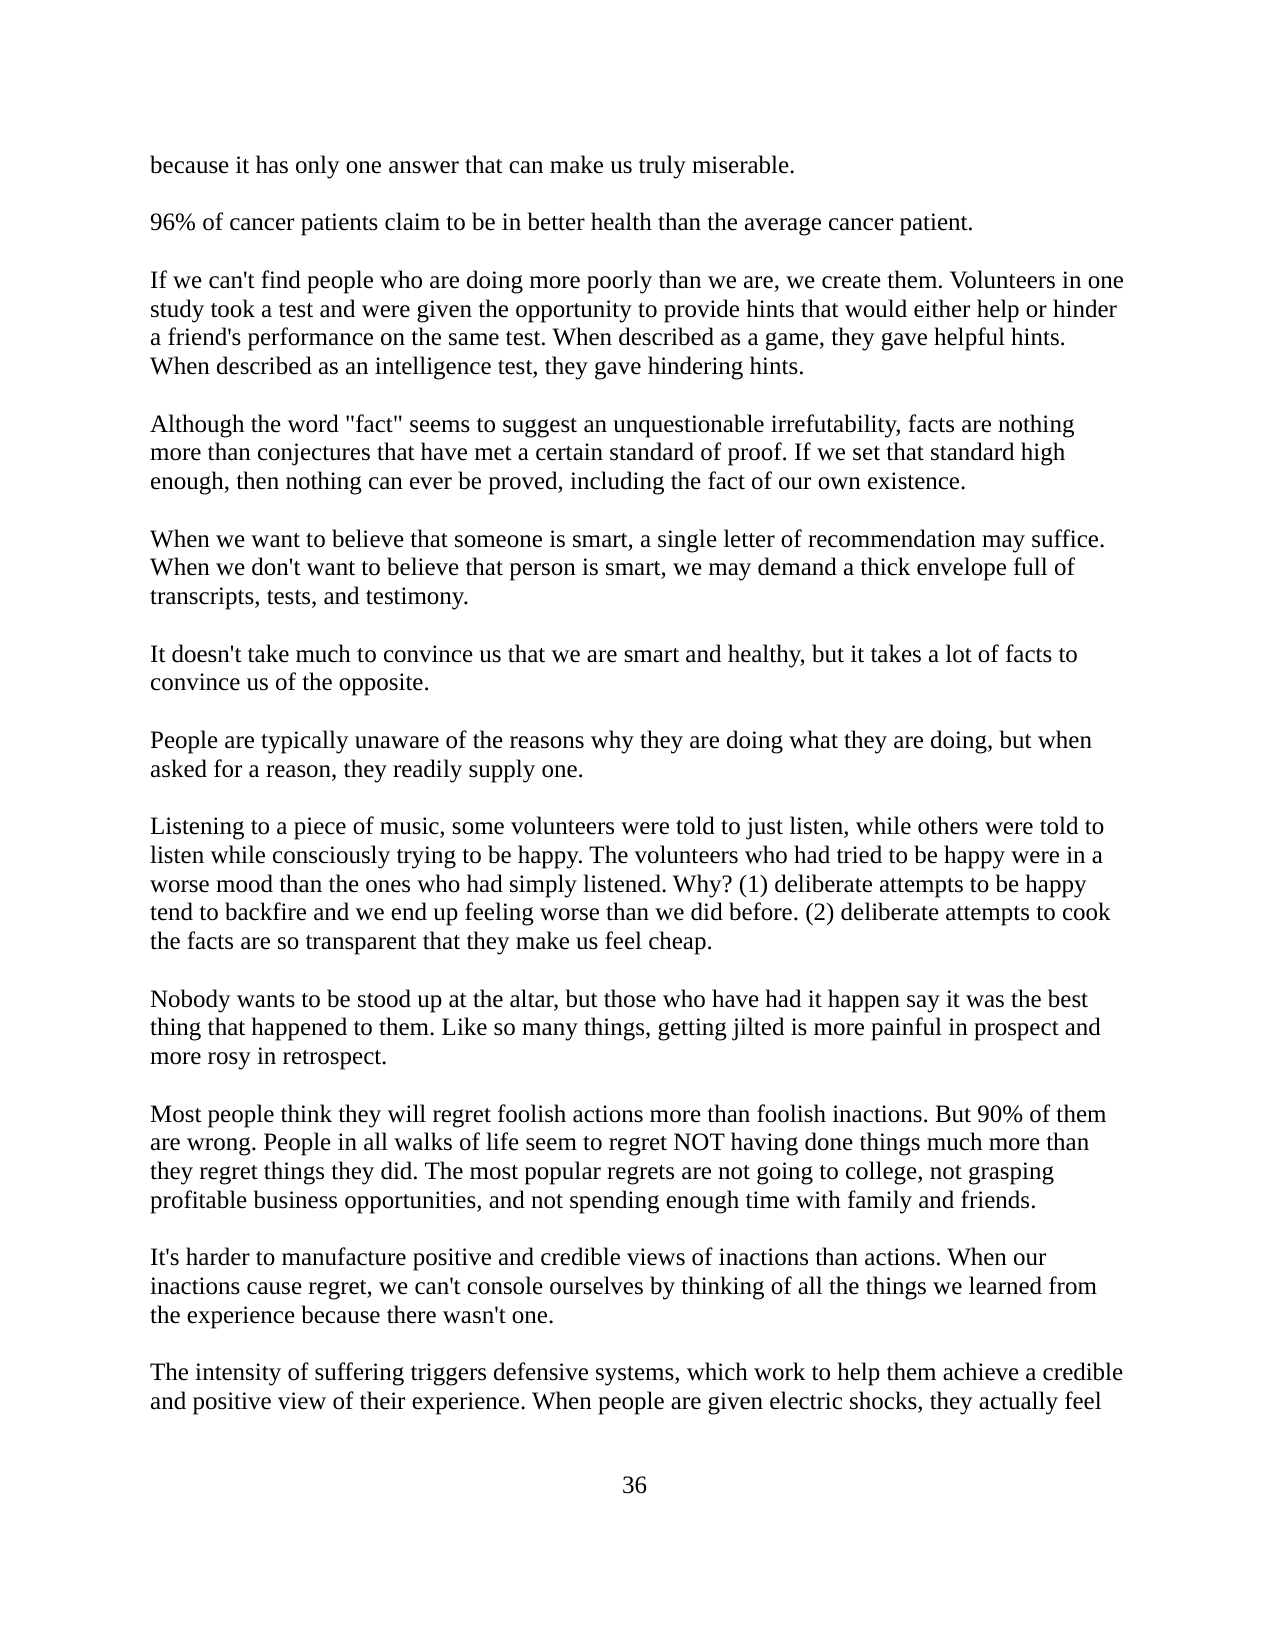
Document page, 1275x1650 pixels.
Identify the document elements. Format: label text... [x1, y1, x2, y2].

text because it has only one answer that can make us truly miserable. 96% of cancer patients claim to be in better health than the average cancer patient. If we can't find people who are doing more poorly than we are, we create them. Volunteers in one study took a test and were given the opportunity to provide hints that would either help or hinder a friend's performance on the same test. When described as a game, they gave helpful hints. When described as an intelligence test, they gave hindering hints. Although the word "fact" seems to suggest an unquestionable irrefutability, facts are nothing more than conjectures that have met a certain standard of proof. If we set that standard high enough, then nothing can ever be proved, including the fact of our own existence. When we want to believe that someone is smart, a single letter of recommendation may suffice. When we don't want to believe that person is smart, we may demand a thick envelope full of transcripts, tests, and testimony. It doesn't take much to convince us that we are smart and healthy, but it takes a lot of facts to convince us of the opposite. People are typically unaware of the reasons why they are doing what they are doing, but when asked for a reason, they readily supply one. Listening to a piece of music, some volunteers were told to just listen, while others were told to listen while consciously trying to be happy. The volunteers who had tried to be happy were in a worse mood than the ones who had simply listened. Why? (1) deliberate attempts to be happy tend to backfire and we end up feeling worse than we did before. (2) deliberate attempts to cook the facts are so transparent that they make us feel cheap. Nobody wants to be stood up at the altar, but those who have had it happen say it was the best thing that happened to them. Like so many things, getting jilted is more painful in prospect and more rosy in retrospect. Most people think they will regret foolish actions more than foolish inactions. But 90% of them are wrong. People in all walks of life seem to regret NOT having done things much more than they regret things they did. The most popular regrets are not going to college, not grasping profitable business opportunities, and not spending enough time with family and friends. It's harder to manufacture positive and credible views of inactions than actions. When our inactions cause regret, we can't console ourselves by thinking of all the things we learned from the experience because there wasn't one. The intensity of suffering triggers defensive systems, which work to help them achieve a credible and positive view of their experience. When people are given electric shocks, they actually feel [150, 150, 1125, 1415]
